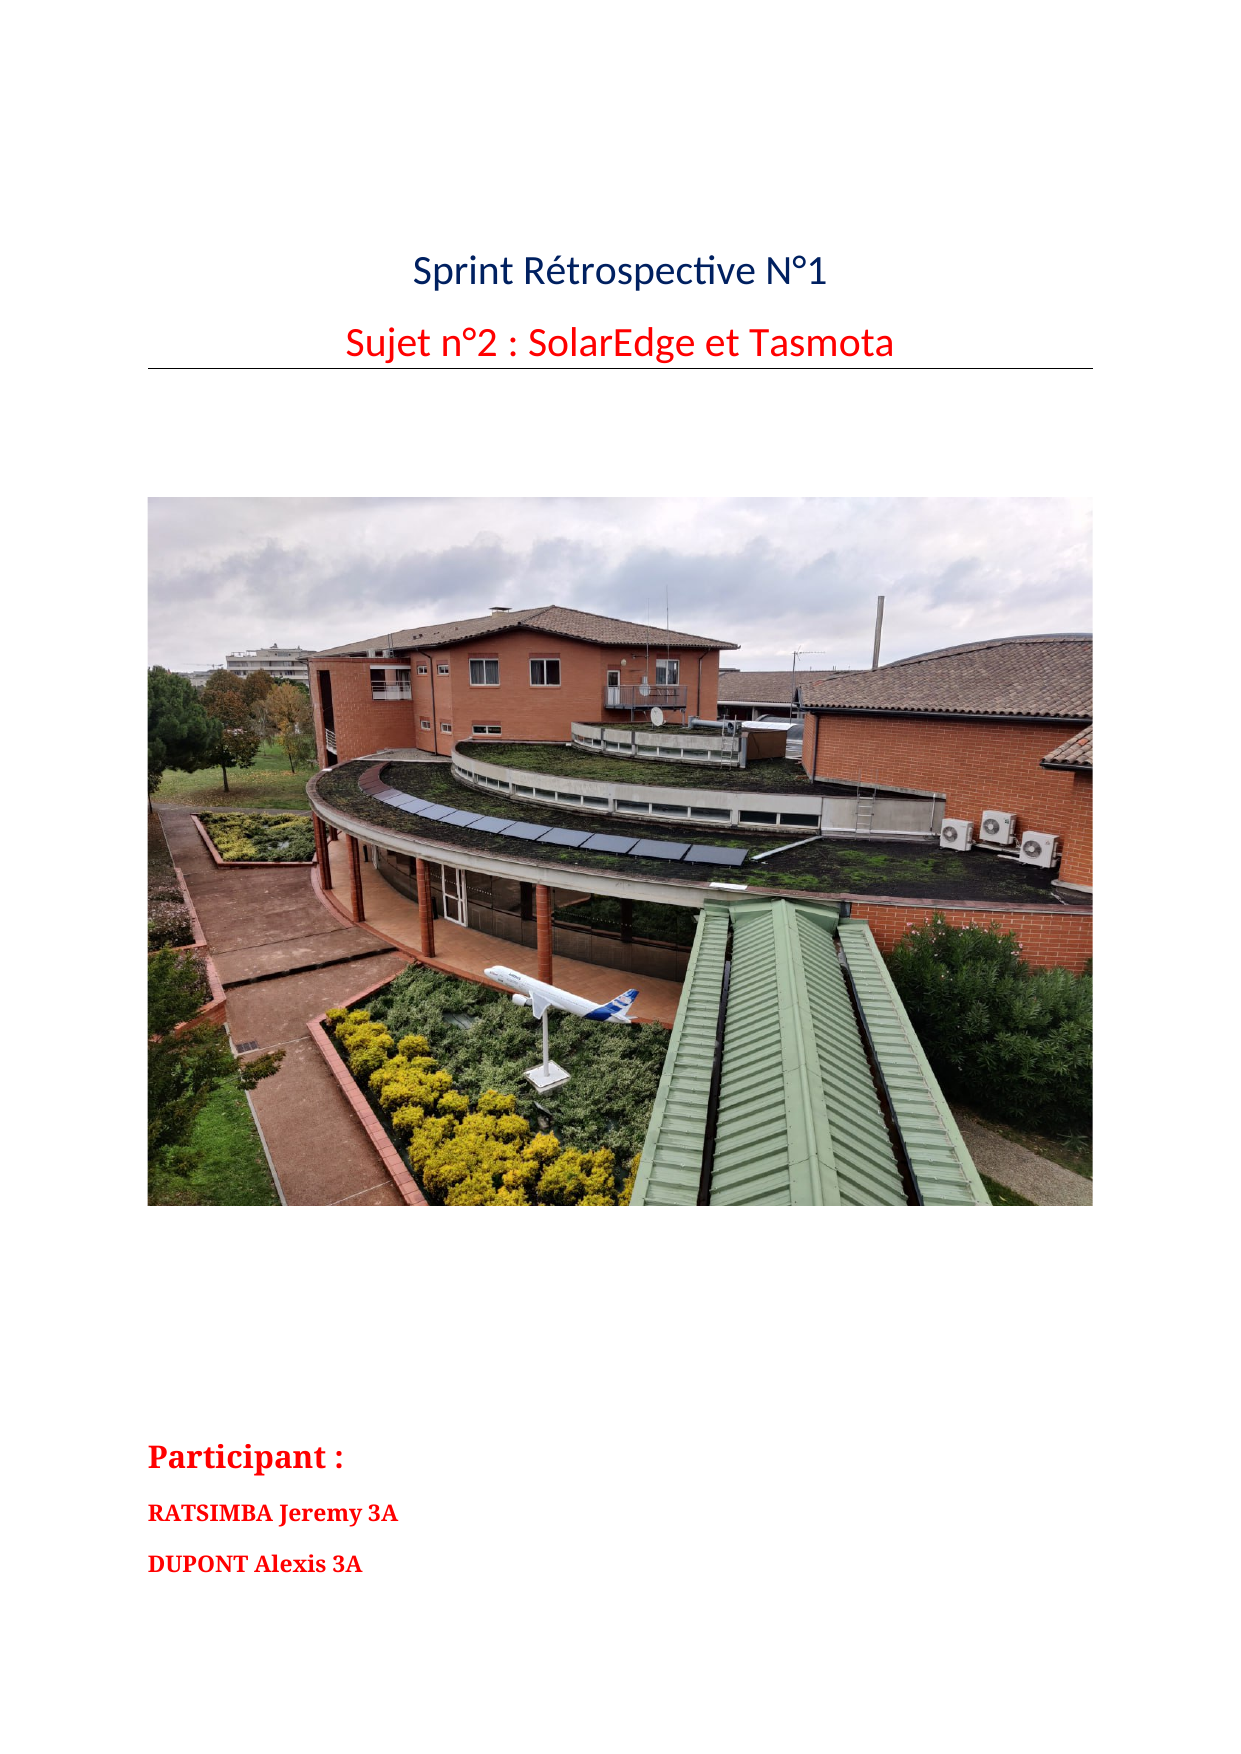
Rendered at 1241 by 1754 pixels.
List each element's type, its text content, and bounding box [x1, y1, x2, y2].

text DUPONT Alexis 3A [148, 1548, 1093, 1579]
text Sujet n°2 : SolarEdge et Tasmota [148, 316, 1093, 368]
picture [147, 497, 1093, 1206]
text Sprint Rétrospective N°1 [148, 244, 1093, 295]
text Participant : [148, 1435, 1093, 1477]
text RATSIMBA Jeremy 3A [148, 1497, 1093, 1528]
